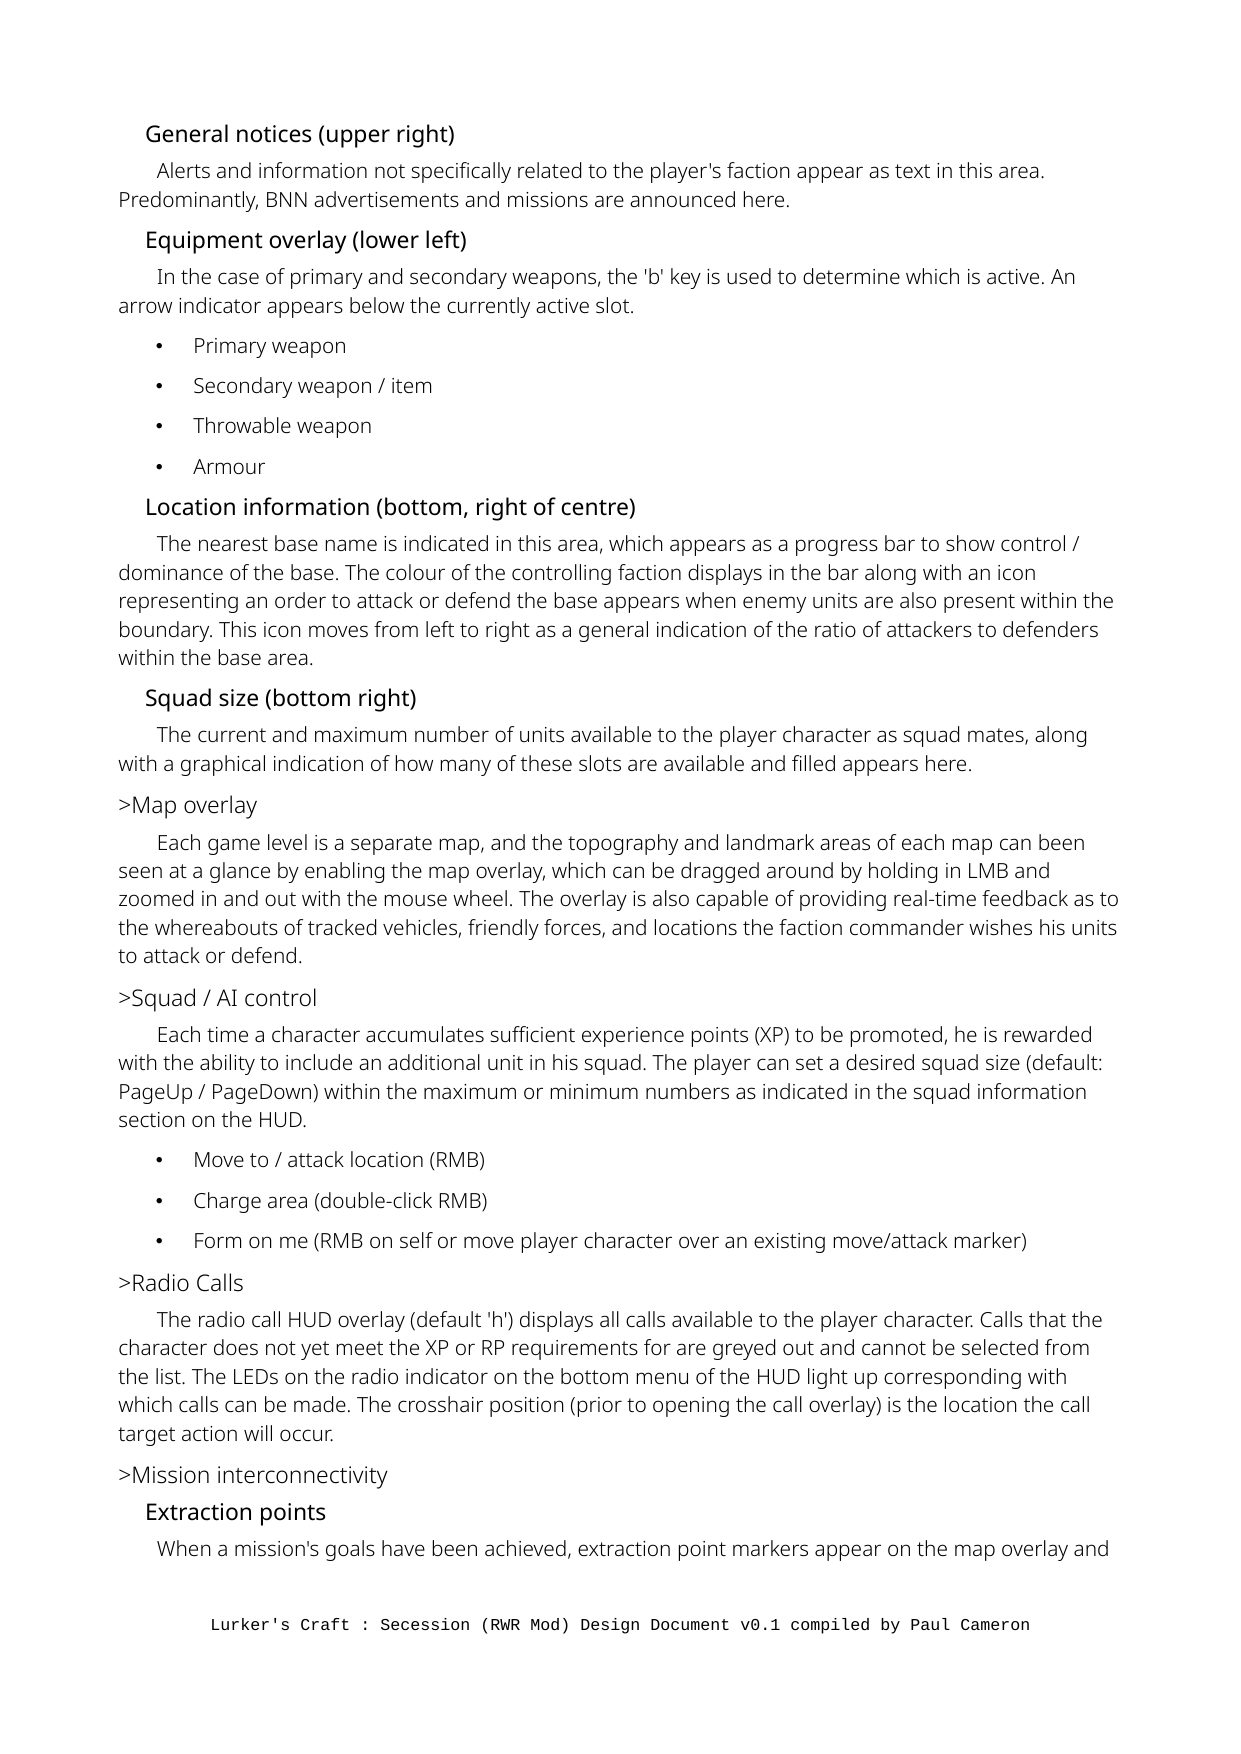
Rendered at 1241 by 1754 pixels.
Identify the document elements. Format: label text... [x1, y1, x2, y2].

subtitle Extraction points [136, 1496, 1122, 1527]
subtitle >Radio Calls [118, 1267, 1122, 1298]
text The radio call HUD overlay (default 'h') displays all calls available to the player character. Calls that the character does not yet meet the XP or RP requirements for are greyed out and cannot be selected from the list. The LEDs on the radio indicator on the bottom menu of the HUD light up corresponding with which calls can be made. The crosshair position (prior to opening the call overlay) is the location the call target action will occur. [118, 1305, 1122, 1447]
list Move to / attack location (RMB) [156, 1146, 1122, 1174]
subtitle Location information (bottom, right of centre) [136, 491, 1122, 522]
subtitle Equipment overlay (lower left) [136, 224, 1122, 255]
list Charge area (double-click RMB) [156, 1186, 1122, 1214]
subtitle Squad size (bottom right) [136, 682, 1122, 713]
text Each time a character accumulates sufficient experience points (XP) to be promoted, he is rewarded with the ability to include an additional unit in his squad. The player can set a desired squad size (default: PageUp / PageDown) within the maximum or minimum numbers as indicated in the squad information section on the HUD. [118, 1020, 1122, 1134]
list Throwable weapon [156, 412, 1122, 440]
subtitle >Map overlay [118, 789, 1122, 821]
list Armour [156, 452, 1122, 480]
subtitle >Mission interconnectivity [118, 1459, 1122, 1490]
text When a mission's goals have been achieved, extraction point markers appear on the map overlay and [118, 1534, 1122, 1563]
text The current and maximum number of units available to the player character as squad mates, along with a graphical indication of how many of these slots are available and filled appears here. [118, 721, 1122, 777]
text In the case of primary and secondary weapons, the 'b' key is used to determine which is active. An arrow indicator appears below the currently active slot. [118, 262, 1122, 319]
list Secondary weapon / item [156, 371, 1122, 400]
list Primary weapon [156, 331, 1122, 359]
text The nearest base name is indicated in this area, which appears as a progress bar to show control / dominance of the base. The colour of the controlling faction displays in the bar along with an icon representing an order to attack or defend the base appears when enemy units are also present within the boundary. This icon moves from left to right as a general indication of the ratio of attackers to defenders within the base area. [118, 529, 1122, 672]
list Form on me (RMB on self or move player character over an existing move/attack marker) [156, 1226, 1122, 1255]
subtitle General notices (upper right) [136, 118, 1122, 149]
subtitle >Squad / AI control [118, 982, 1122, 1013]
text Alerts and information not specifically related to the player's faction appear as text in this area. Predominantly, BNN advertisements and missions are announced here. [118, 156, 1122, 213]
text Each game level is a separate map, and the topography and landmark areas of each map can been seen at a glance by enabling the map overlay, which can be dragged around by holding in LMB and zoomed in and out with the mouse wheel. The overlay is also capable of providing real-time feedback as to the whereabouts of tracked vehicles, friendly forces, and locations the faction commander wishes his units to attack or defend. [118, 828, 1122, 970]
